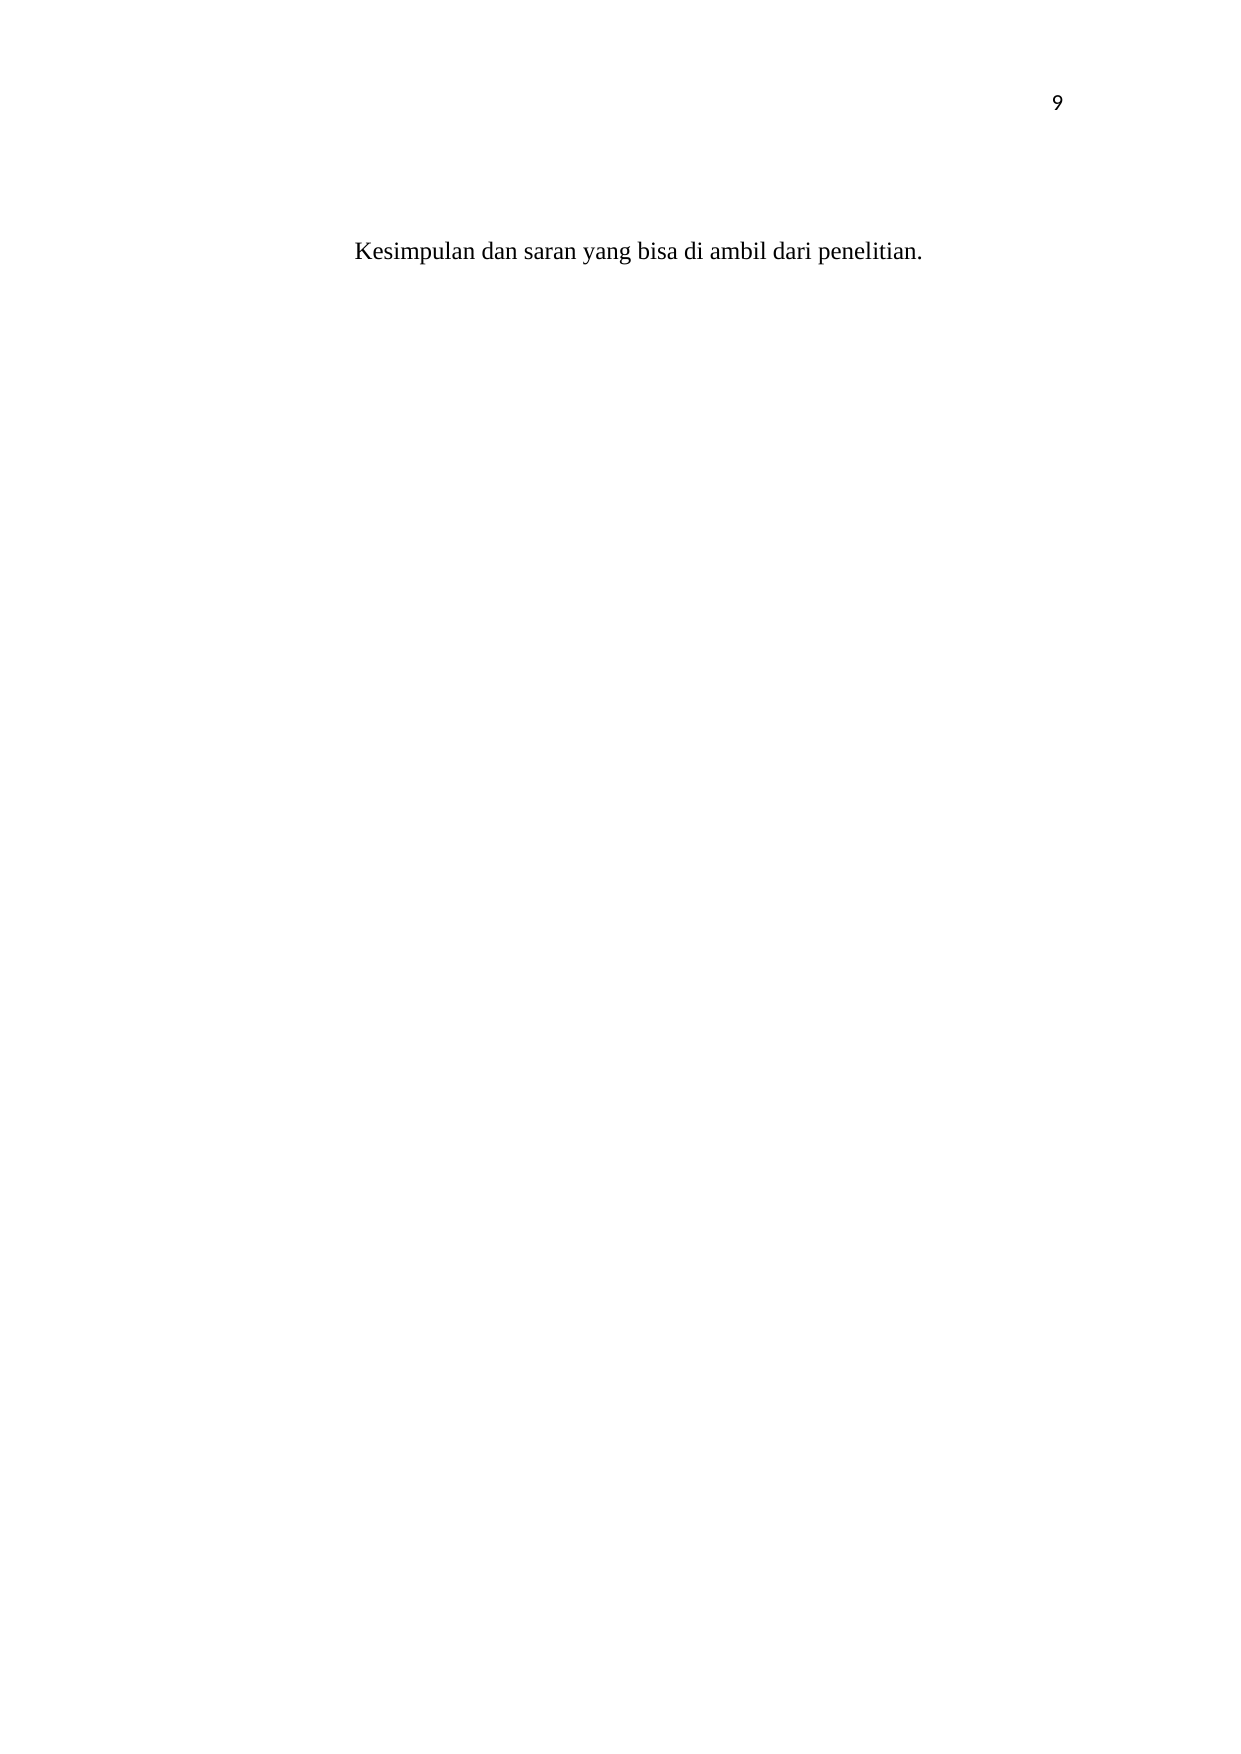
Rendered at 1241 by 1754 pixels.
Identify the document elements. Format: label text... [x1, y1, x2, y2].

list Kesimpulan dan saran yang bisa di ambil dari penelitian. [295, 236, 1063, 265]
